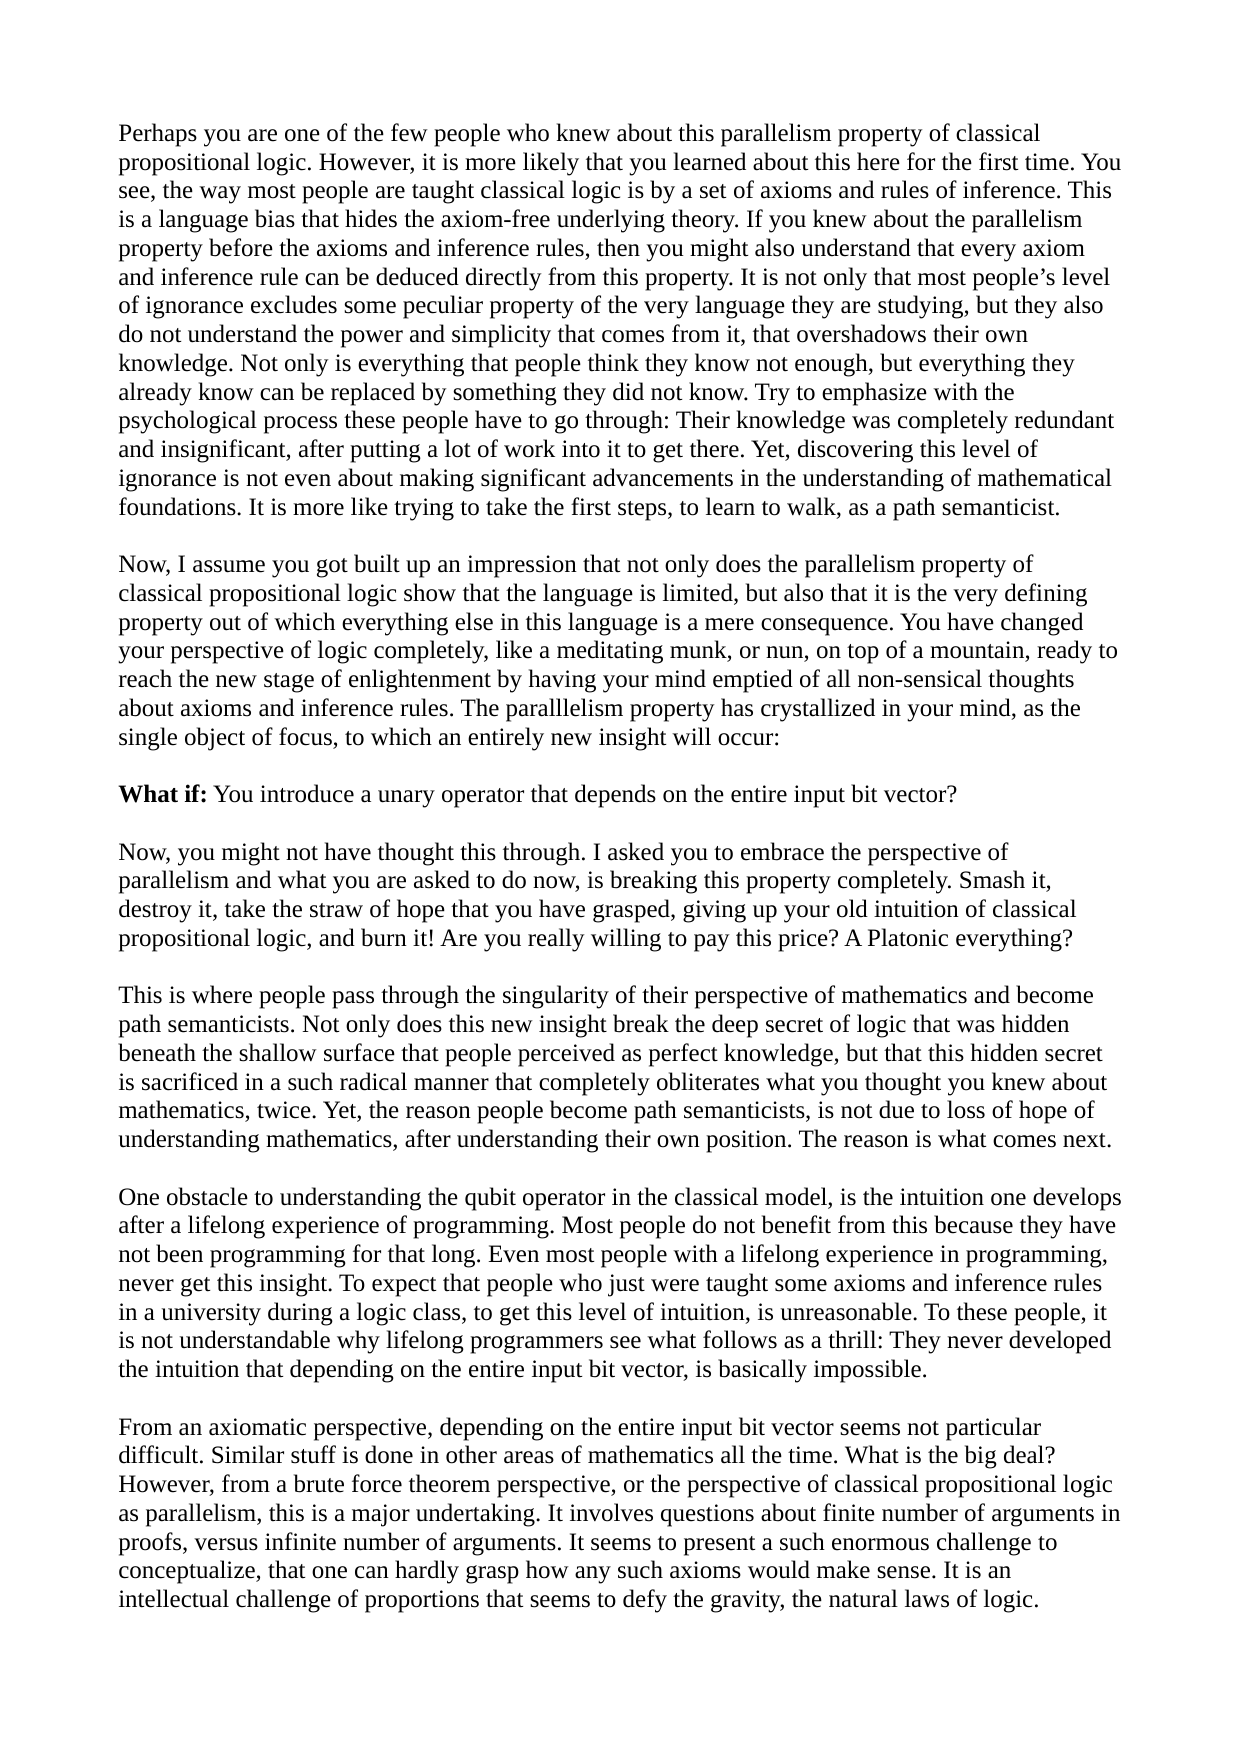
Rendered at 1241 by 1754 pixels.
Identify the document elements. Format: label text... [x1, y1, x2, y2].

text What if: You introduce a unary operator that depends on the entire input bit vector? [118, 779, 1122, 808]
text Now, you might not have thought this through. I asked you to embrace the perspective of parallelism and what you are asked to do now, is breaking this property completely. Smash it, destroy it, take the straw of hope that you have grasped, giving up your old intuition of classical propositional logic, and burn it! Are you really willing to pay this price? A Platonic everything? [118, 837, 1122, 952]
text One obstacle to understanding the qubit operator in the classical model, is the intuition one develops after a lifelong experience of programming. Most people do not benefit from this because they have not been programming for that long. Even most people with a lifelong experience in programming, never get this insight. To expect that people who just were taught some axioms and inference rules in a university during a logic class, to get this level of intuition, is unreasonable. To these people, it is not understandable why lifelong programmers see what follows as a thrill: They never developed the intuition that depending on the entire input bit vector, is basically impossible. [118, 1182, 1122, 1383]
text Now, I assume you got built up an impression that not only does the parallelism property of classical propositional logic show that the language is limited, but also that it is the very defining property out of which everything else in this language is a mere consequence. You have changed your perspective of logic completely, like a meditating munk, or nun, on top of a mountain, ready to reach the new stage of enlightenment by having your mind emptied of all non-sensical thoughts about axioms and inference rules. The paralllelism property has crystallized in your mind, as the single object of focus, to which an entirely new insight will occur: [118, 549, 1122, 751]
text Perhaps you are one of the few people who knew about this parallelism property of classical propositional logic. However, it is more likely that you learned about this here for the first time. You see, the way most people are taught classical logic is by a set of axioms and rules of inference. This is a language bias that hides the axiom-free underlying theory. If you knew about the parallelism property before the axioms and inference rules, then you might also understand that every axiom and inference rule can be deduced directly from this property. It is not only that most people’s level of ignorance excludes some peculiar property of the very language they are studying, but they also do not understand the power and simplicity that comes from it, that overshadows their own knowledge. Not only is everything that people think they know not enough, but everything they already know can be replaced by something they did not know. Try to emphasize with the psychological process these people have to go through: Their knowledge was completely redundant and insignificant, after putting a lot of work into it to get there. Yet, discovering this level of ignorance is not even about making significant advancements in the understanding of mathematical foundations. It is more like trying to take the first steps, to learn to walk, as a path semanticist. [118, 118, 1122, 521]
text From an axiomatic perspective, depending on the entire input bit vector seems not particular difficult. Similar stuff is done in other areas of mathematics all the time. What is the big deal? However, from a brute force theorem perspective, or the perspective of classical propositional logic as parallelism, this is a major undertaking. It involves questions about finite number of arguments in proofs, versus infinite number of arguments. It seems to present a such enormous challenge to conceptualize, that one can hardly grasp how any such axioms would make sense. It is an intellectual challenge of proportions that seems to defy the gravity, the natural laws of logic. [118, 1412, 1122, 1613]
text This is where people pass through the singularity of their perspective of mathematics and become path semanticists. Not only does this new insight break the deep secret of logic that was hidden beneath the shallow surface that people perceived as perfect knowledge, but that this hidden secret is sacrificed in a such radical manner that completely obliterates what you thought you knew about mathematics, twice. Yet, the reason people become path semanticists, is not due to loss of hope of understanding mathematics, after understanding their own position. The reason is what comes next. [118, 981, 1122, 1153]
